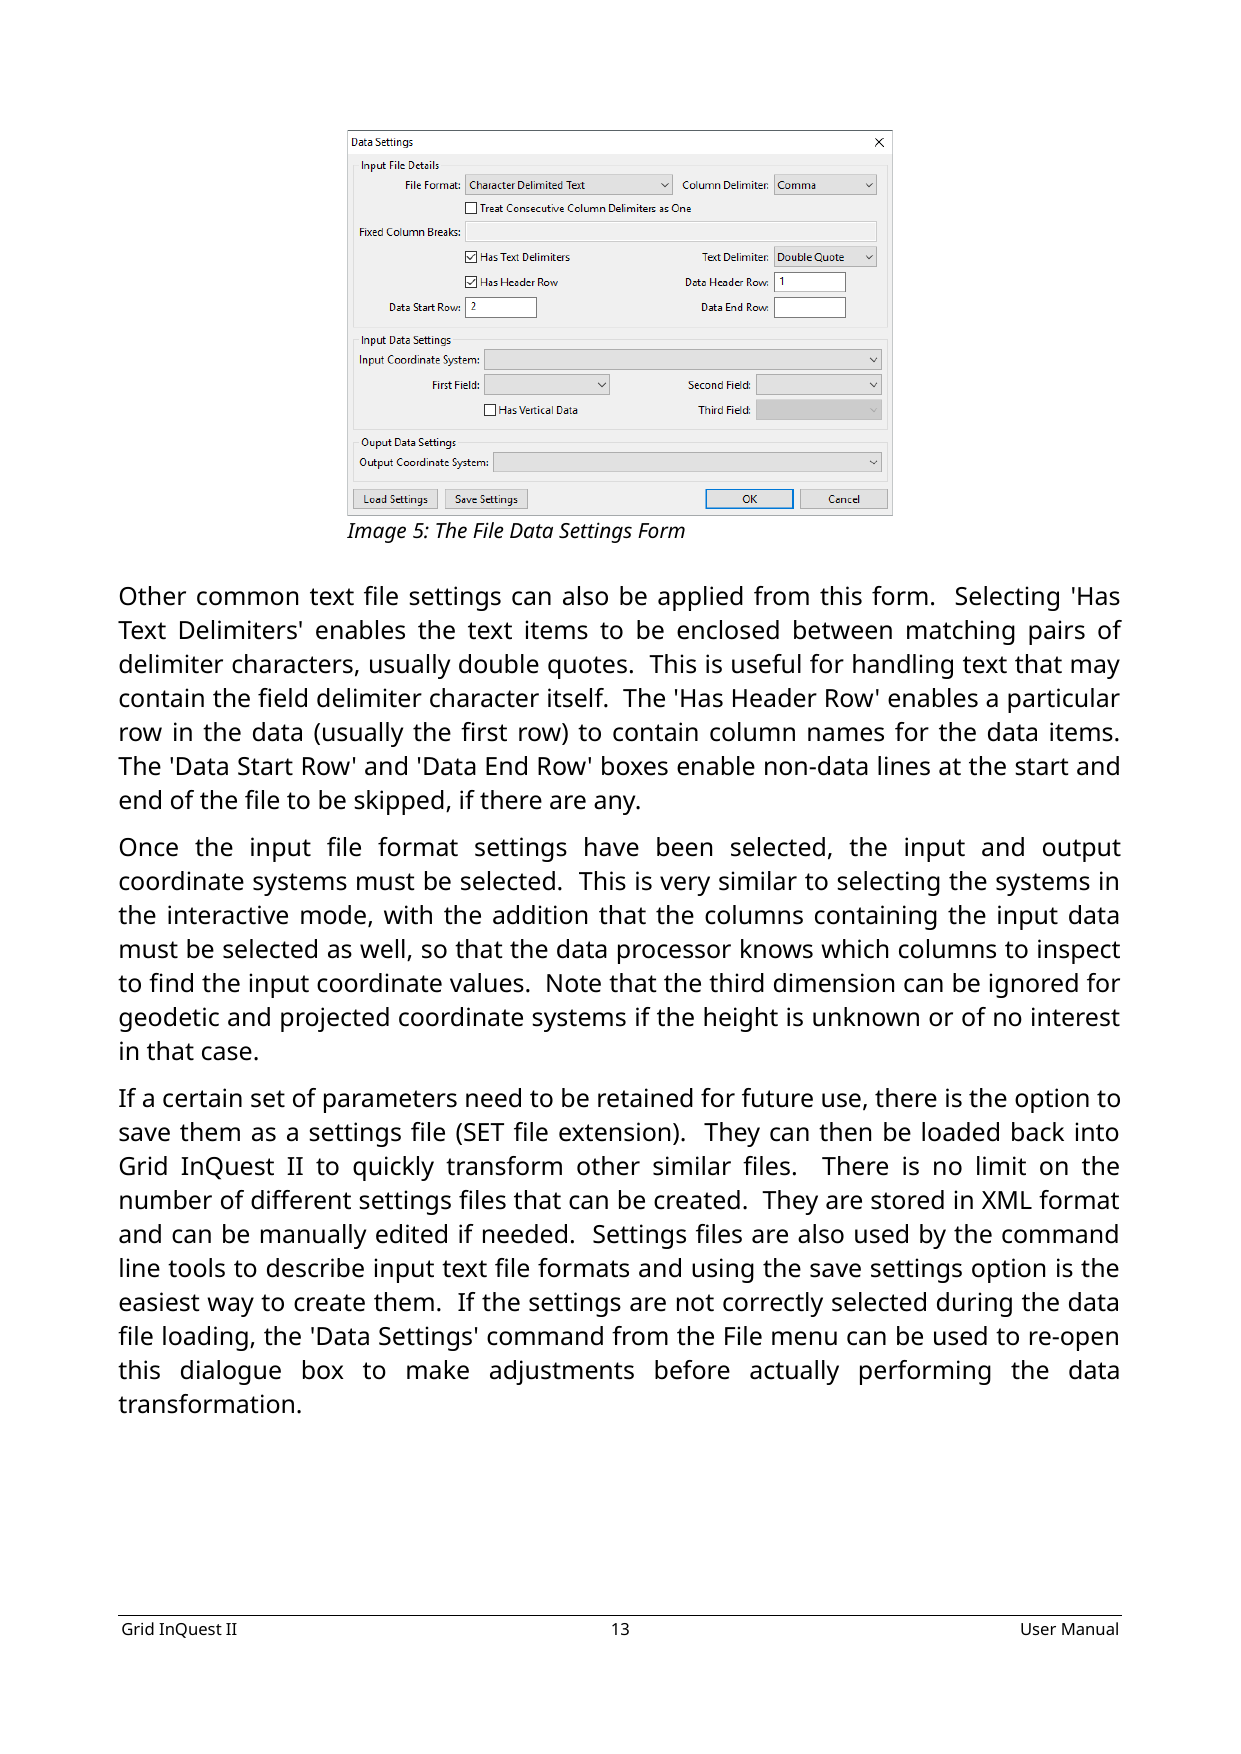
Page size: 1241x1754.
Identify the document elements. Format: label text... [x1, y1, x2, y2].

text Once the input file format settings have been selected, the input and output coordinate systems must be selected. This is very similar to selecting the systems in the interactive mode, with the addition that the columns containing the input data must be selected as well, so that the data processor knows which columns to inspect to find the input coordinate values. Note that the third dimension can be ignored for geodetic and projected coordinate systems if the height is unknown or of no interest in that case. [118, 829, 1122, 1068]
text Other common text file settings can also be applied from this form. Selecting 'Has Text Delimiters' enables the text items to be enclosed between matching pairs of delimiter characters, usually double quotes. This is useful for handling text that may contain the field delimiter character itself. The 'Has Header Row' enables a particular row in the data (usually the first row) to contain column names for the data items. The 'Data Start Row' and 'Data End Row' boxes enable non-data lines at the start and end of the file to be skipped, if there are any. [118, 578, 1122, 817]
picture [347, 130, 893, 516]
text If a certain set of parameters need to be retained for future use, there is the option to save them as a settings file (SET file extension). They can then be loaded back into Grid InQuest II to quickly transform other similar files. There is no limit on the number of different settings files that can be created. They are stored in XML format and can be manually edited if needed. Settings files are also used by the command line tools to describe input text file formats and using the save settings option is the easiest way to create them. If the settings are not correctly selected during the data file loading, the 'Data Settings' command from the File menu can be used to re-open this dialogue box to make adjustments before actually performing the data transformation. [118, 1080, 1122, 1421]
text Image 5: The File Data Settings Form [347, 516, 893, 544]
